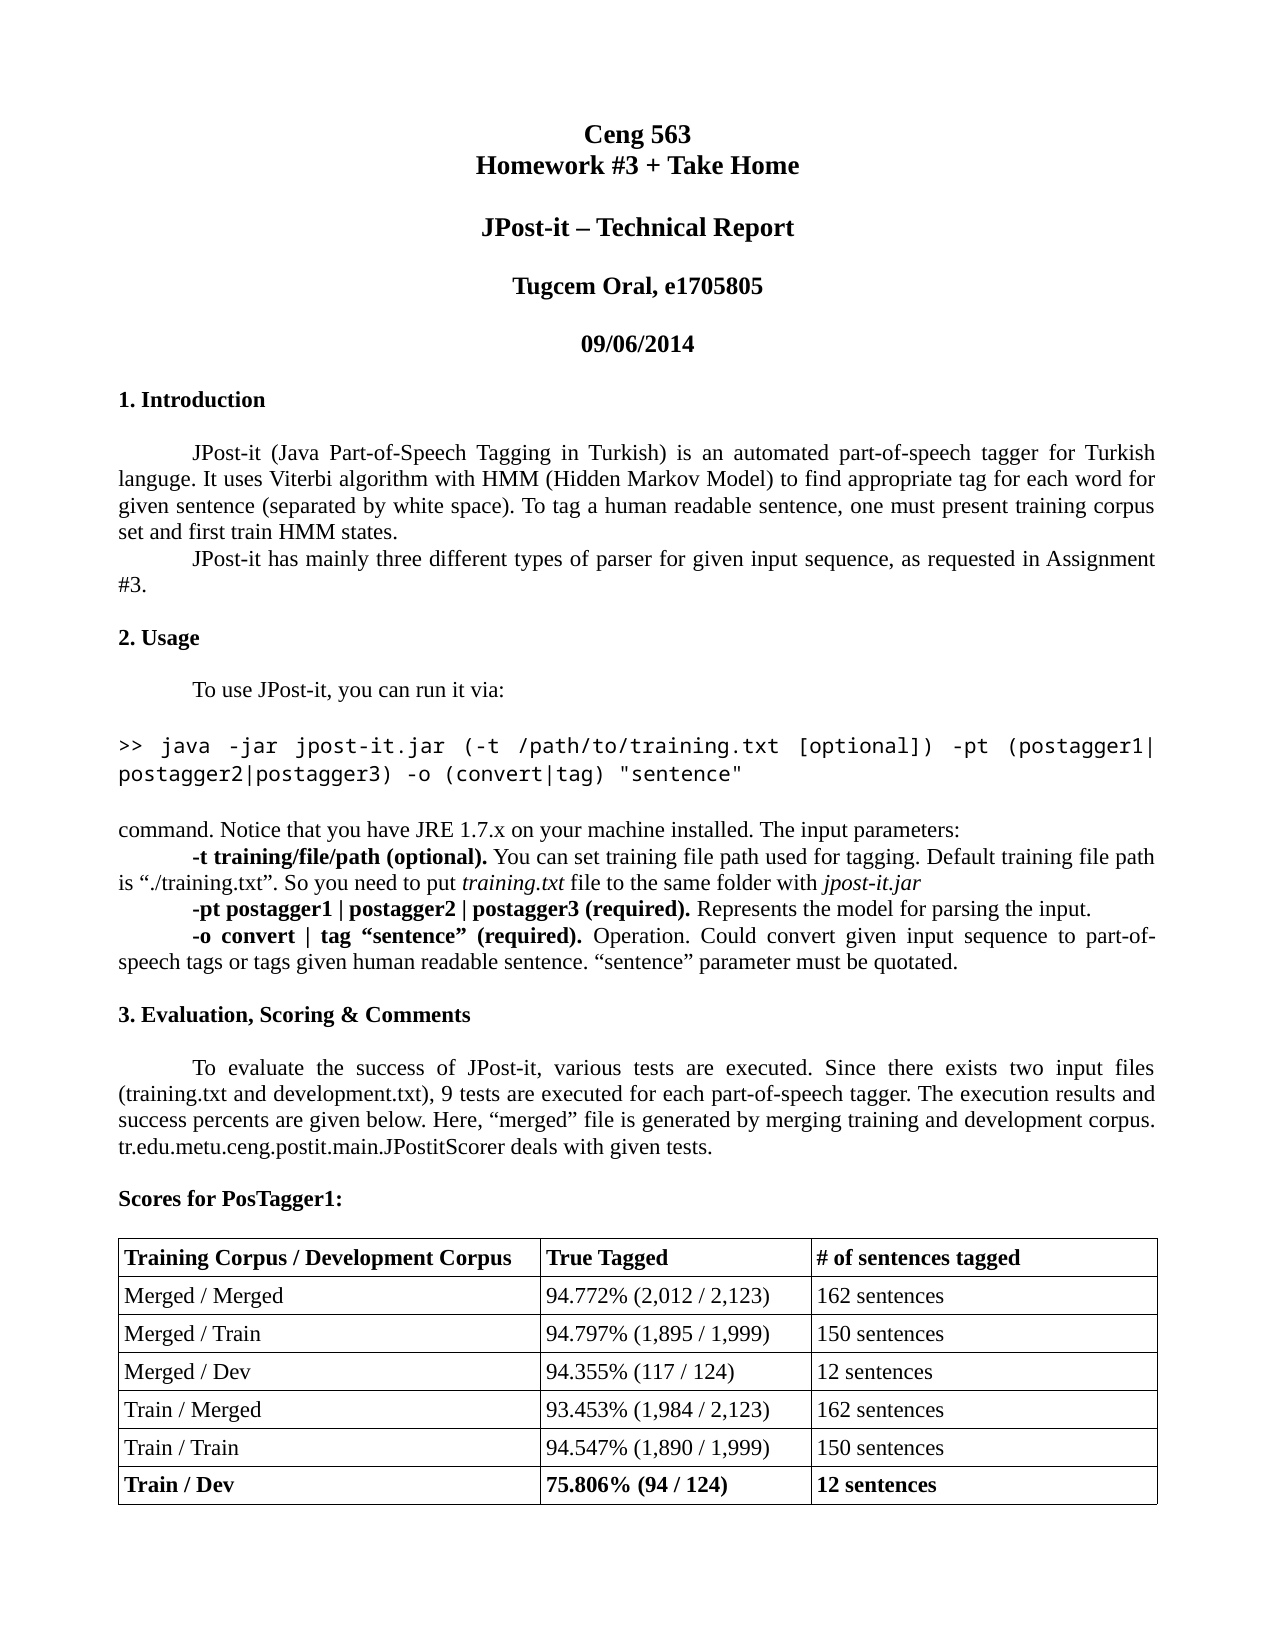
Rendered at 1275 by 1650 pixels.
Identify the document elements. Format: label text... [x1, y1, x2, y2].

text 09/06/2014 [118, 329, 1157, 358]
table_cell 12 sentences [812, 1353, 1157, 1390]
text JPost-it (Java Part-of-Speech Tagging in Turkish) is an automated part-of-speech tagger for Turkish languge. It uses Viterbi algorithm with HMM (Hidden Markov Model) to find appropriate tag for each word for given sentence (separated by white space). To tag a human readable sentence, one must present training corpus set and first train HMM states. [118, 439, 1157, 544]
table_cell Merged / Merged [119, 1277, 540, 1314]
table_cell 150 sentences [812, 1315, 1157, 1352]
table_cell Merged / Train [119, 1315, 540, 1352]
text Ceng 563 [118, 118, 1157, 149]
text 3. Evaluation, Scoring & Comments [118, 1001, 1157, 1027]
text 1. Introduction [118, 386, 1157, 413]
table_header # of sentences tagged [812, 1239, 1157, 1276]
table_cell Train / Train [119, 1429, 540, 1466]
table_cell Merged / Dev [119, 1353, 540, 1390]
table_cell 75.806% (94 / 124) [541, 1467, 811, 1503]
table_cell 94.772% (2,012 / 2,123) [541, 1277, 811, 1314]
table_cell 94.355% (117 / 124) [541, 1353, 811, 1390]
table_cell Train / Dev [119, 1467, 540, 1503]
table_header True Tagged [541, 1239, 811, 1276]
text To evaluate the success of JPost-it, various tests are executed. Since there exists two input files (training.txt and development.txt), 9 tests are executed for each part-of-speech tagger. The execution results and success percents are given below. Here, “merged” file is generated by merging training and development corpus. tr.edu.metu.ceng.postit.main.JPostitScorer deals with given tests. [118, 1054, 1157, 1159]
table_cell 94.797% (1,895 / 1,999) [541, 1315, 811, 1352]
text Homework #3 + Take Home [118, 149, 1157, 180]
table_cell Train / Merged [119, 1391, 540, 1428]
table_header Training Corpus / Development Corpus [119, 1239, 540, 1276]
text 2. Usage [118, 624, 1157, 650]
table_cell 12 sentences [812, 1467, 1157, 1503]
text Scores for PosTagger1: [118, 1185, 1157, 1212]
text To use JPost-it, you can run it via: [118, 676, 1157, 703]
table_cell 162 sentences [812, 1277, 1157, 1314]
table_cell 93.453% (1,984 / 2,123) [541, 1391, 811, 1428]
text JPost-it has mainly three different types of parser for given input sequence, as requested in Assignment #3. [118, 544, 1157, 597]
text -o convert | tag “sentence” (required). Operation. Could convert given input sequence to part-of-speech tags or tags given human readable sentence. “sentence” parameter must be quotated. [118, 922, 1157, 974]
text >> java -jar jpost-it.jar (-t /path/to/training.txt [optional]) -pt (postagger1|postagger2|postagger3) -o (convert|tag) "sentence" [118, 731, 1157, 788]
text command. Notice that you have JRE 1.7.x on your machine installed. The input parameters: [118, 816, 1157, 843]
table_cell 162 sentences [812, 1391, 1157, 1428]
text Tugcem Oral, e1705805 [118, 271, 1157, 300]
table_cell 94.547% (1,890 / 1,999) [541, 1429, 811, 1466]
text -t training/file/path (optional). You can set training file path used for tagging. Default training file path is “./training.txt”. So you need to put training.txt file to the same folder with jpost-it.jar [118, 843, 1157, 896]
text JPost-it – Technical Report [118, 212, 1157, 243]
text -pt postagger1 | postagger2 | postagger3 (required). Represents the model for parsing the input. [118, 896, 1157, 922]
table_cell 150 sentences [812, 1429, 1157, 1466]
